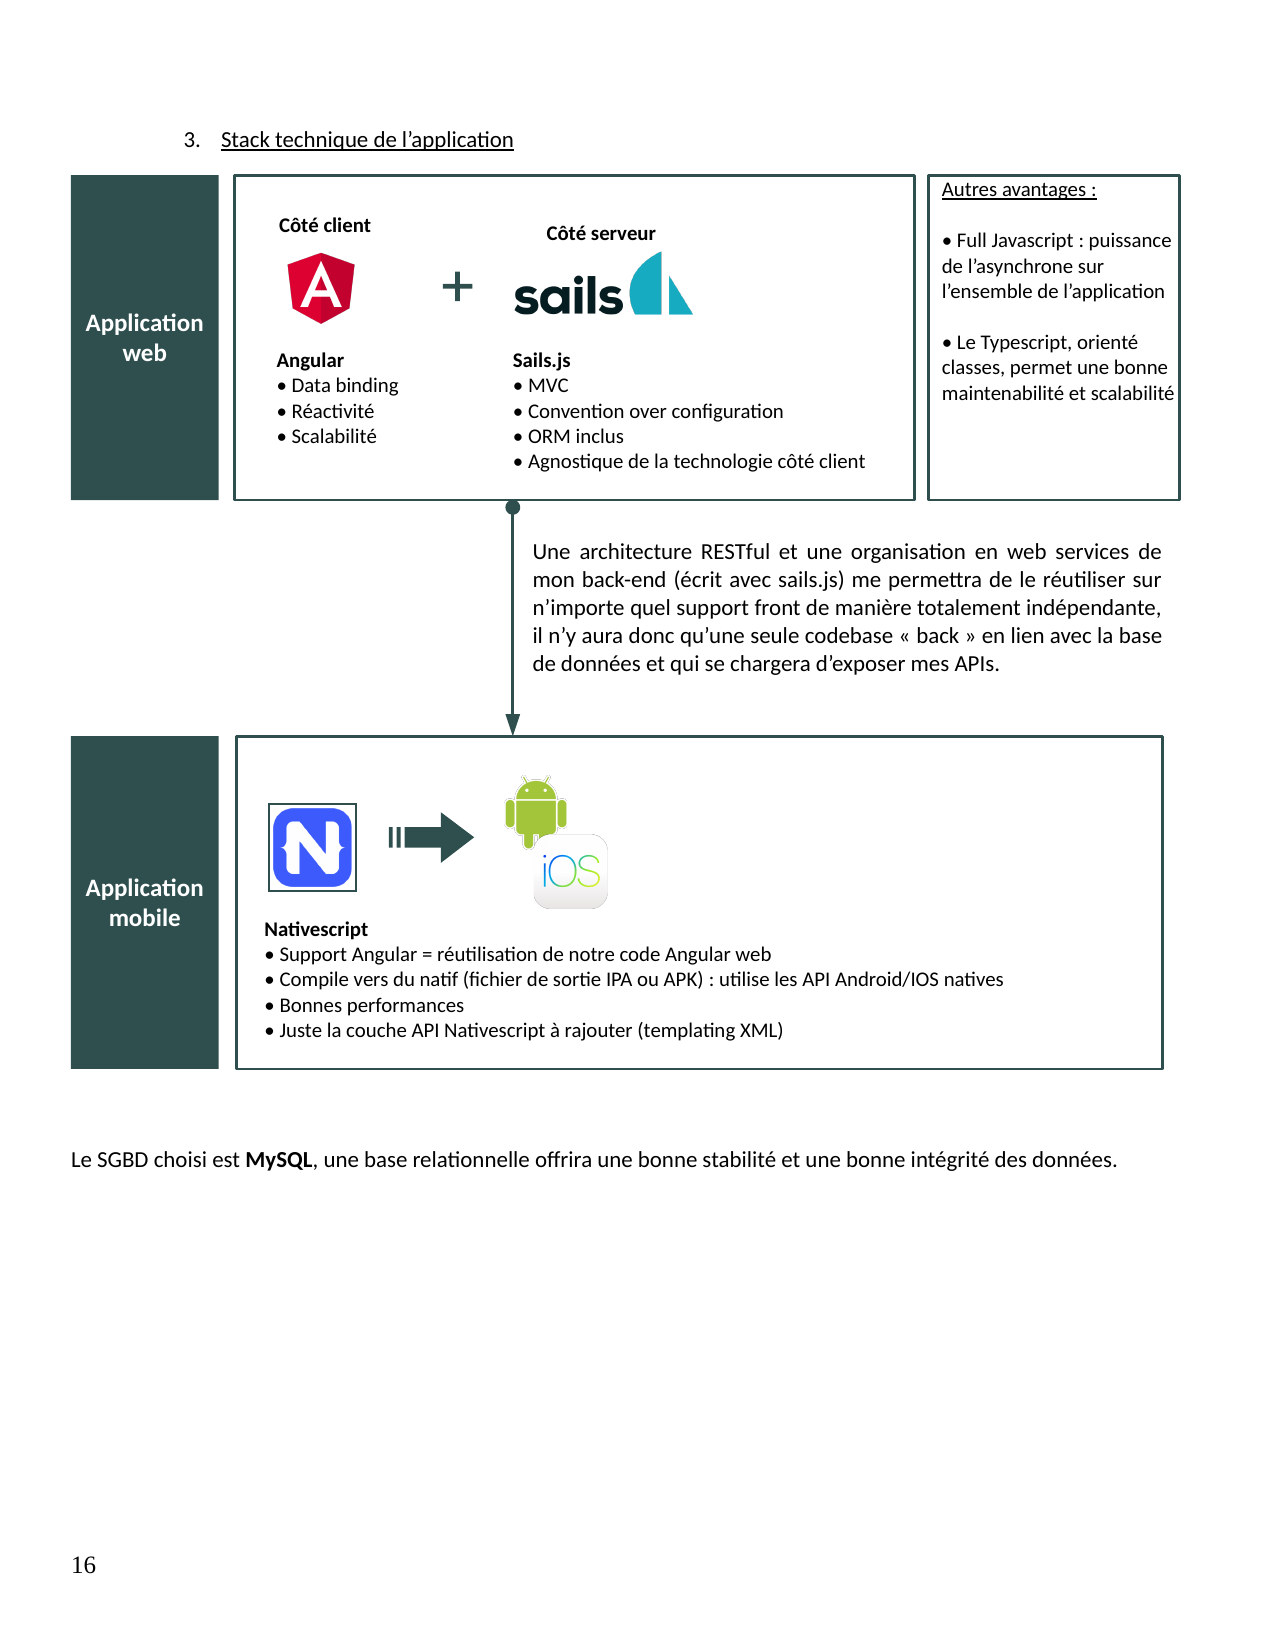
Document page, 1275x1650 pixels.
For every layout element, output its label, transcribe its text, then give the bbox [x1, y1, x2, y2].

text Le SGBD choisi est MySQL, une base relationnelle offrira une bonne stabilité et une bonne intégrité des données. [71, 1145, 1204, 1173]
picture [504, 775, 608, 909]
picture [512, 249, 695, 318]
picture [276, 242, 366, 331]
picture [273, 808, 352, 887]
list Stack technique de l’application [183, 125, 1204, 153]
